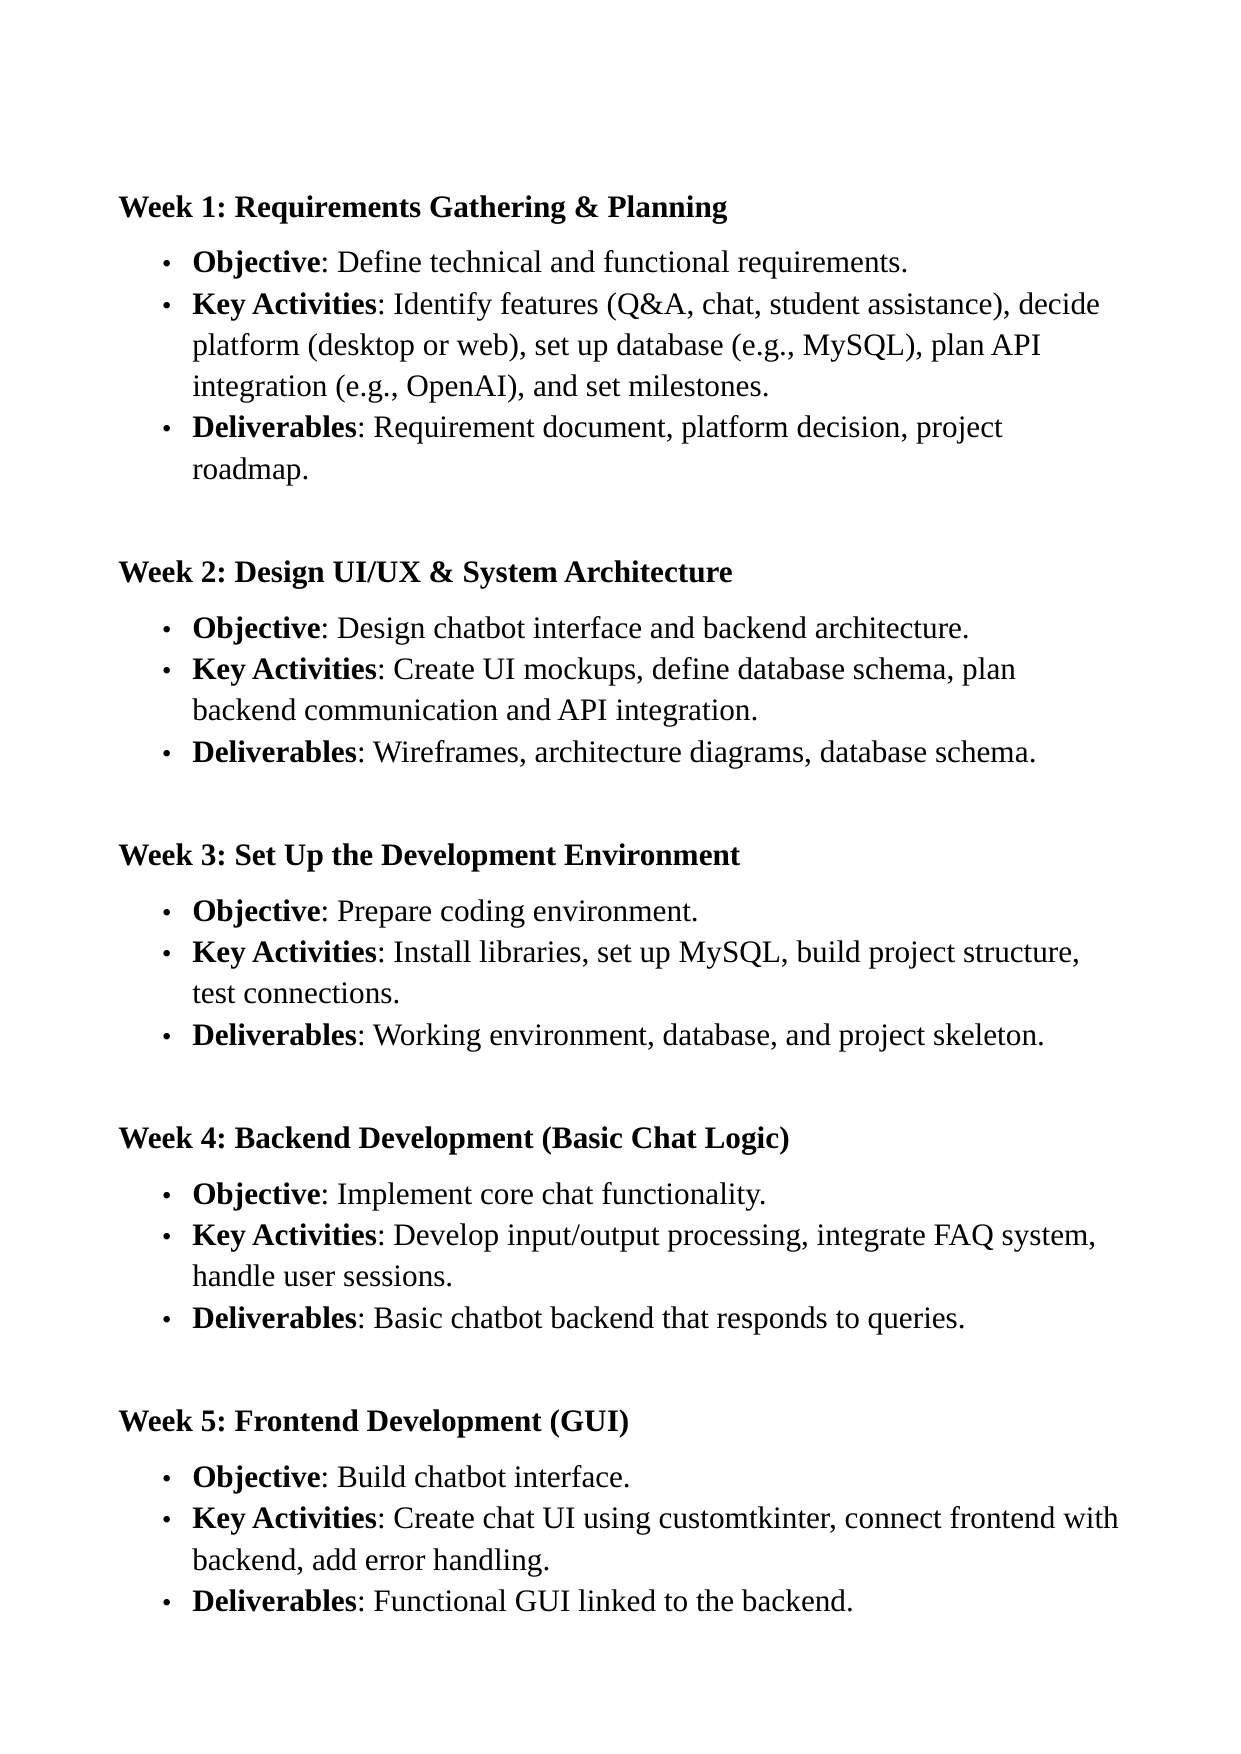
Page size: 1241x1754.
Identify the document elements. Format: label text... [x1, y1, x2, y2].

text Week 2: Design UI/UX & System Architecture [118, 553, 1122, 589]
list Objective: Implement core chat functionality. [162, 1175, 1122, 1211]
list Key Activities: Identify features (Q&A, chat, student assistance), decide platform (desktop or web), set up database (e.g., MySQL), plan API integration (e.g., OpenAI), and set milestones. [162, 285, 1122, 403]
list Objective: Build chatbot interface. [162, 1458, 1122, 1494]
list Deliverables: Basic chatbot backend that responds to queries. [162, 1299, 1122, 1335]
list Objective: Design chatbot interface and backend architecture. [162, 609, 1122, 645]
text Week 1: Requirements Gathering & Planning [118, 188, 1122, 224]
list Deliverables: Working environment, database, and project skeleton. [162, 1016, 1122, 1052]
list Deliverables: Wireframes, architecture diagrams, database schema. [162, 733, 1122, 769]
list Key Activities: Create UI mockups, define database schema, plan backend communication and API integration. [162, 650, 1122, 728]
list Key Activities: Develop input/output processing, integrate FAQ system, handle user sessions. [162, 1216, 1122, 1294]
text Week 5: Frontend Development (GUI) [118, 1402, 1122, 1438]
list Deliverables: Functional GUI linked to the backend. [162, 1582, 1122, 1618]
list Objective: Define technical and functional requirements. [162, 244, 1122, 279]
list Key Activities: Install libraries, set up MySQL, build project structure, test connections. [162, 933, 1122, 1011]
text Week 4: Backend Development (Basic Chat Logic) [118, 1119, 1122, 1155]
text Week 3: Set Up the Development Environment [118, 836, 1122, 872]
list Deliverables: Requirement document, platform decision, project roadmap. [162, 409, 1122, 486]
list Key Activities: Create chat UI using customtkinter, connect frontend with backend, add error handling. [162, 1499, 1122, 1577]
list Objective: Prepare coding environment. [162, 892, 1122, 928]
